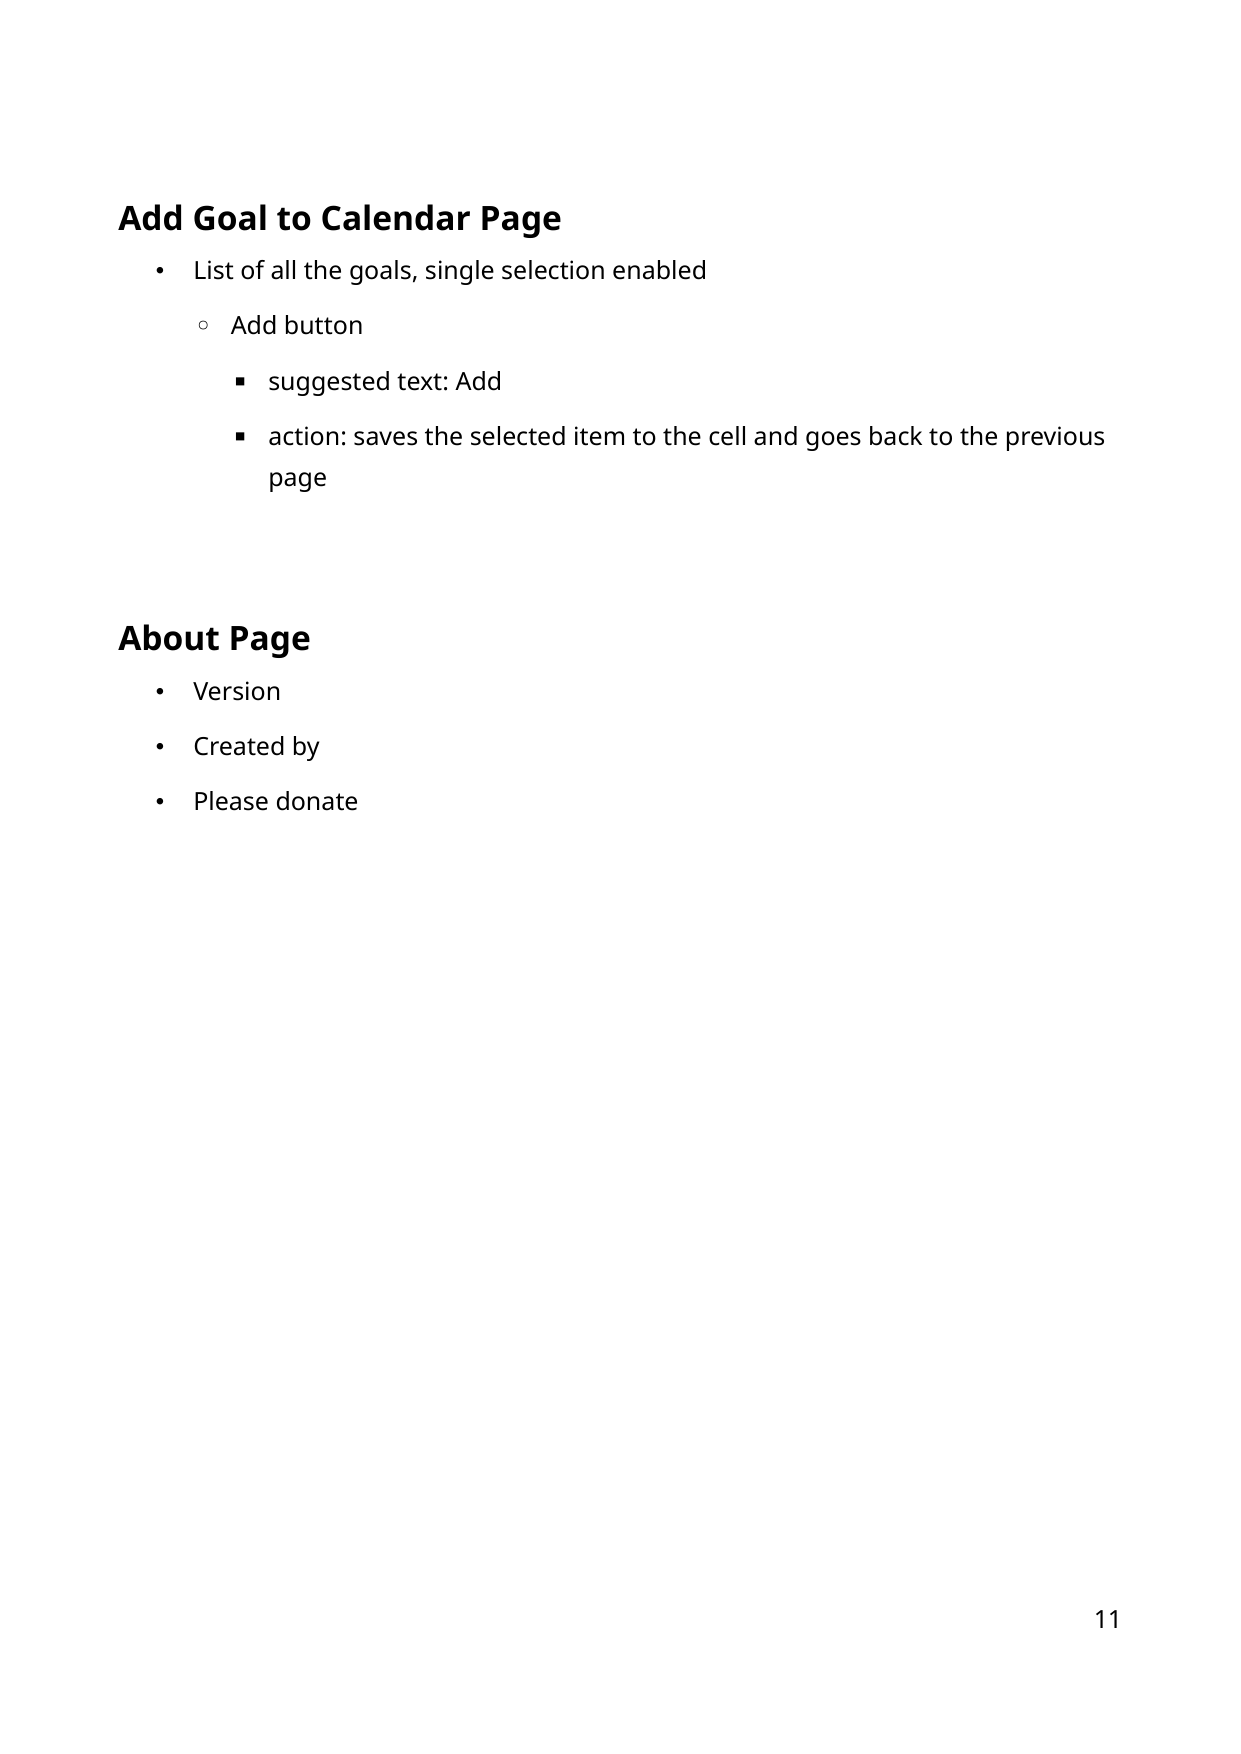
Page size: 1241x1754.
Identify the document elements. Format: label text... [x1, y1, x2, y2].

list Add button [193, 308, 1122, 342]
subtitle About Page [118, 615, 1122, 661]
list Created by [156, 729, 1122, 763]
subtitle Add Goal to Calendar Page [118, 194, 1122, 240]
list suggested text: Add [231, 363, 1122, 397]
list Please donate [156, 784, 1122, 818]
list List of all the goals, single selection enabled [156, 253, 1122, 287]
list action: saves the selected item to the cell and goes back to the previous page [231, 419, 1122, 494]
list Version [156, 673, 1122, 707]
